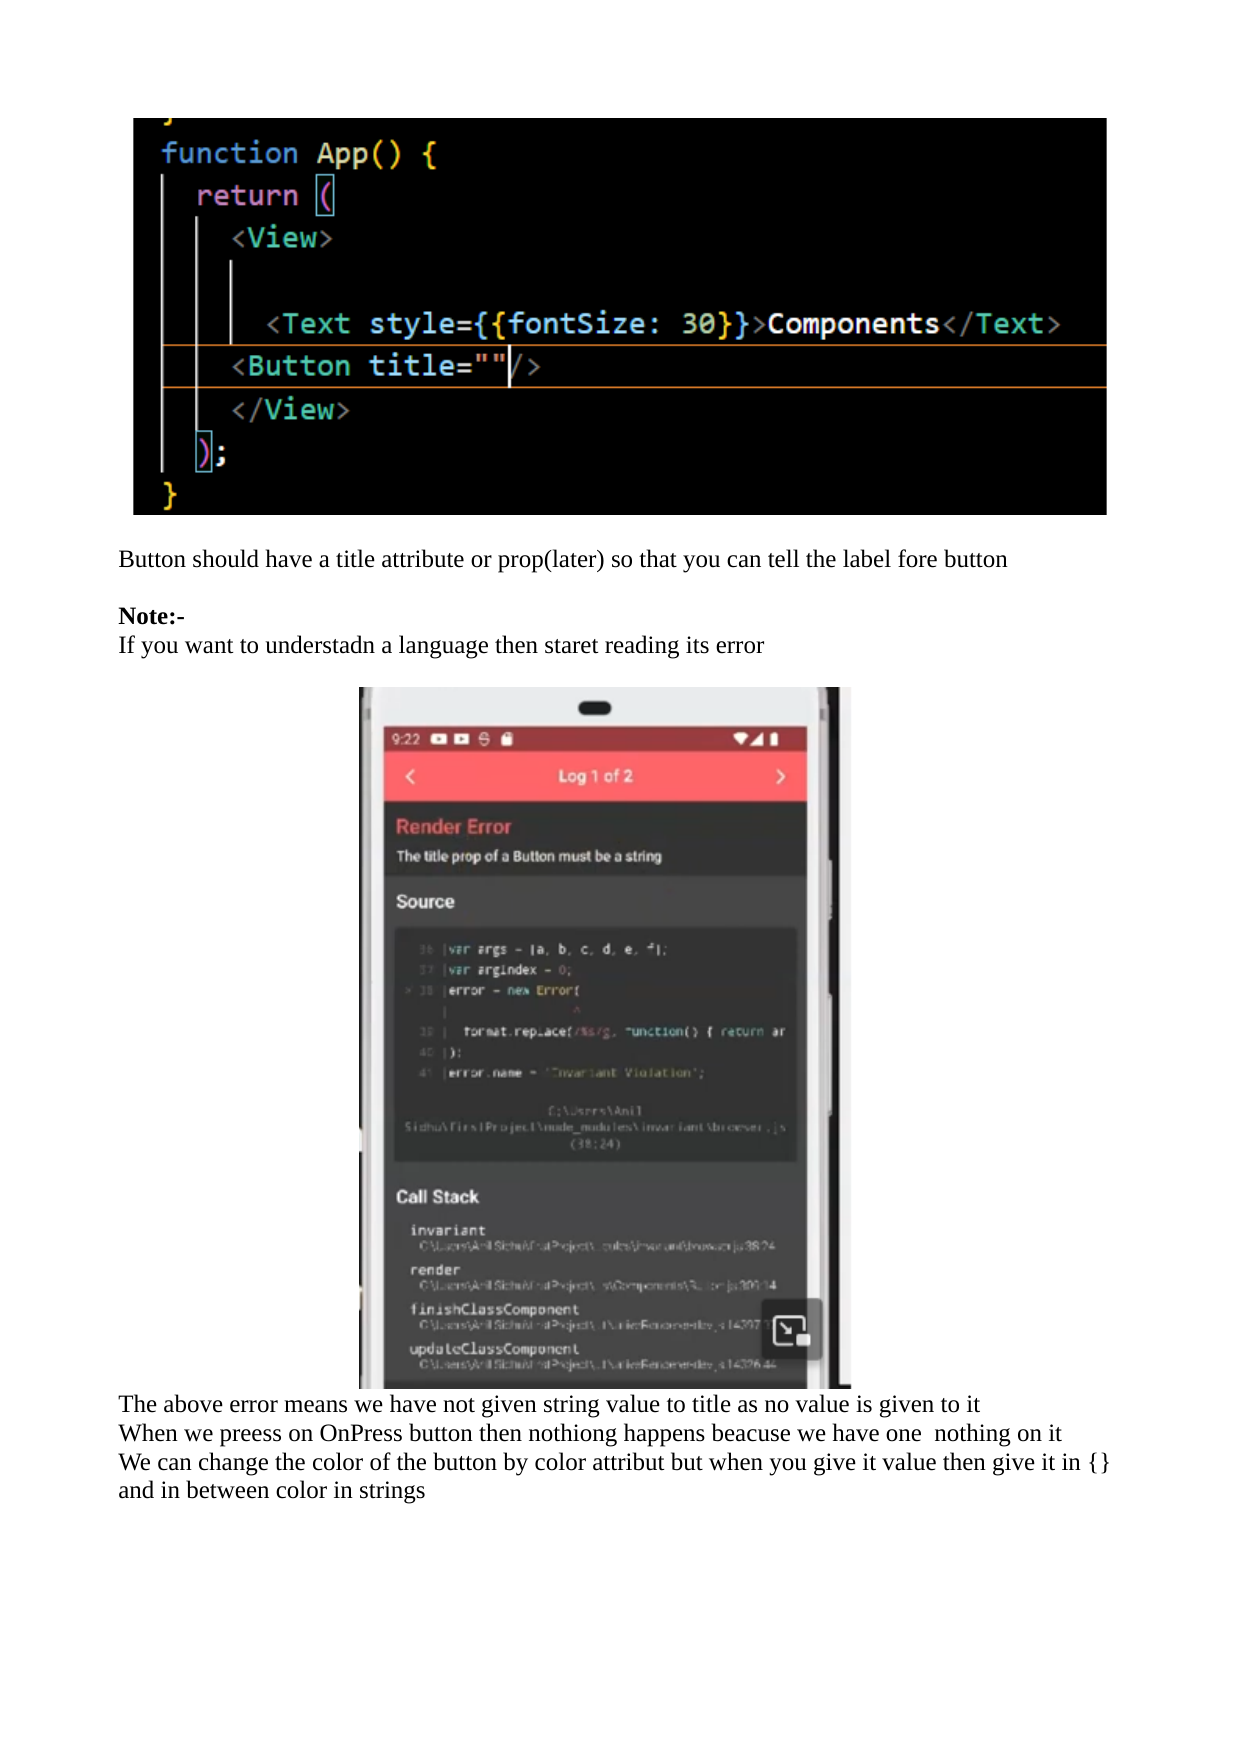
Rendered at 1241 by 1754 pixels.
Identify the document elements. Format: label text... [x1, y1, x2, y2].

picture [359, 687, 881, 1389]
text Button should have a title attribute or prop(later) so that you can tell the label fore button [118, 544, 1122, 572]
text The above error means we have not given string value to title as no value is given to it [118, 687, 1122, 1418]
text We can change the color of the button by color attribut but when you give it value then give it in {} and in between color in strings [118, 1447, 1122, 1504]
text Note:- [118, 601, 1122, 630]
picture [133, 118, 1107, 515]
text When we preess on OnPress button then nothiong happens beacuse we have one nothing on it [118, 1418, 1122, 1447]
text If you want to understadn a language then staret reading its error [118, 630, 1122, 659]
